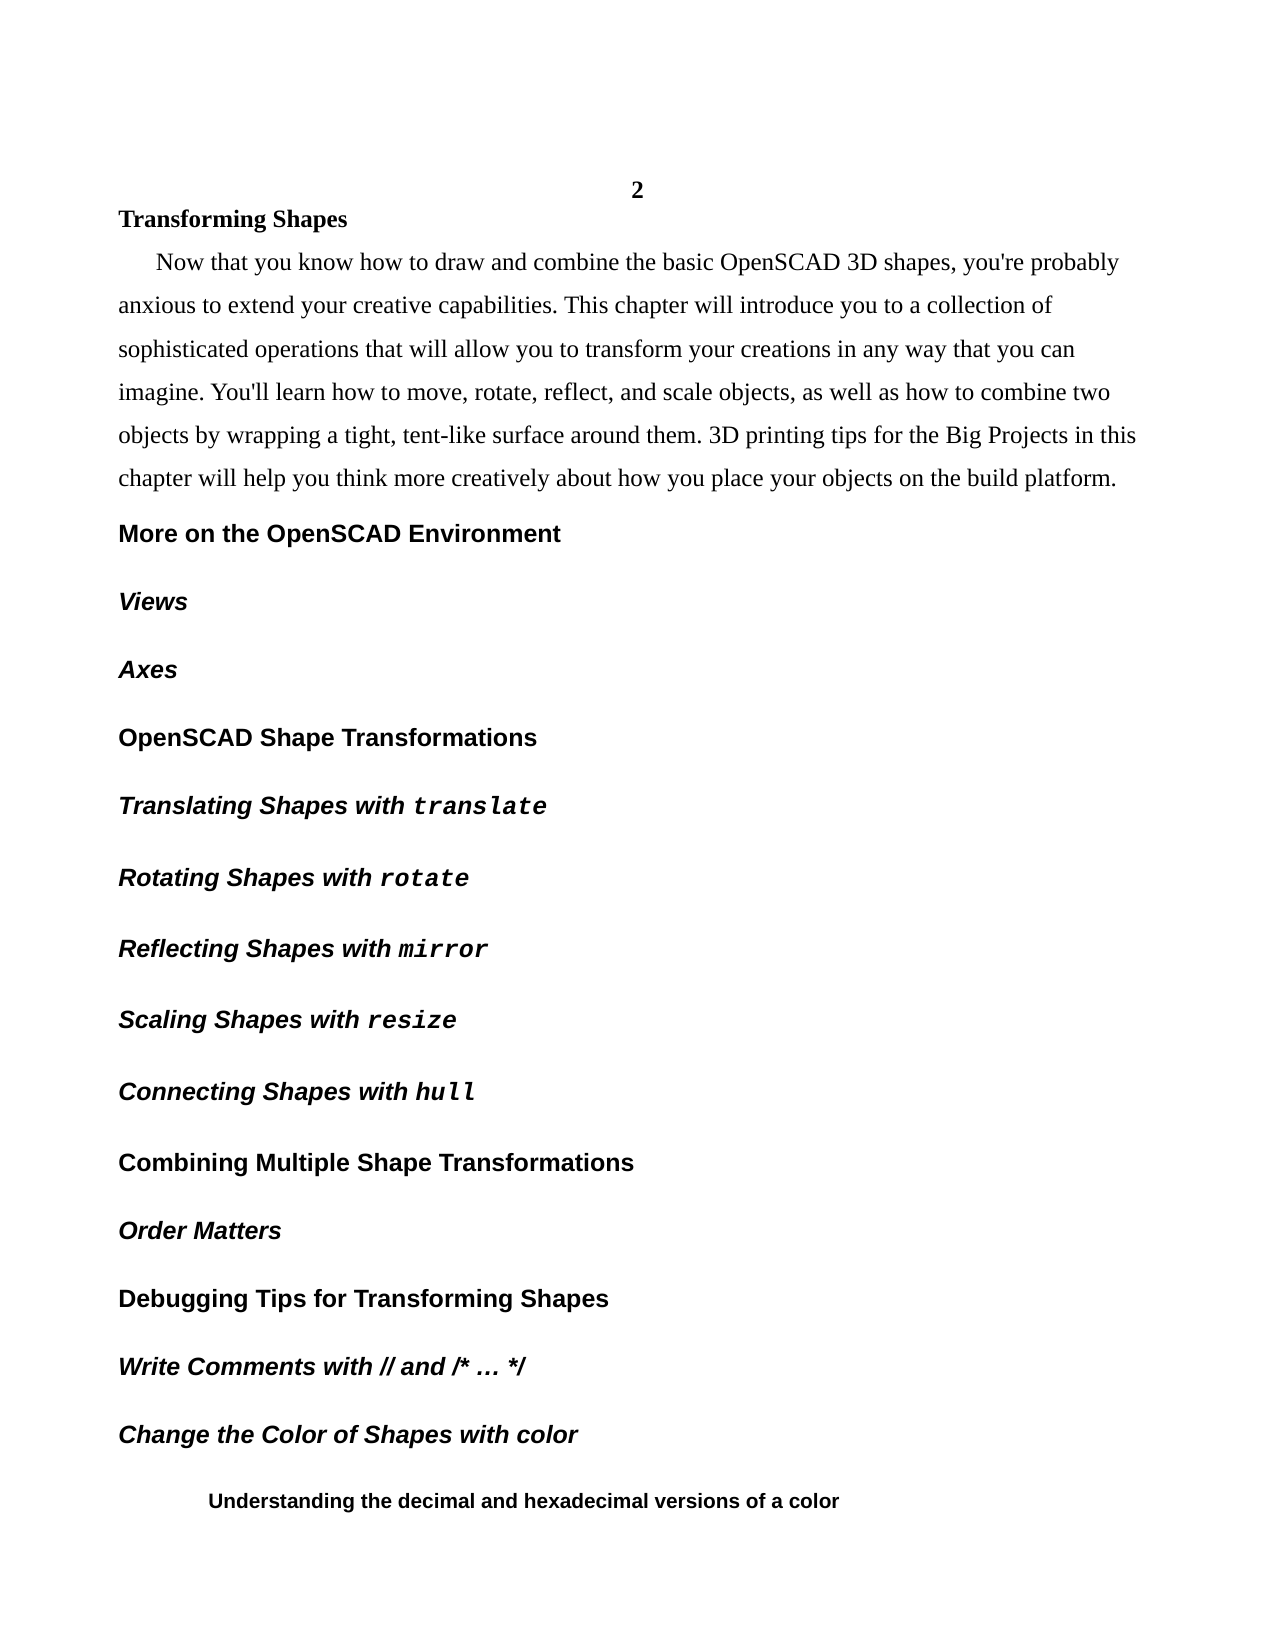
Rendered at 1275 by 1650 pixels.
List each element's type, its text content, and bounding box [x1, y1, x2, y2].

subtitle Scaling Shapes with resize [118, 1005, 1157, 1036]
subtitle Views [118, 587, 1157, 616]
title Transforming Shapes [118, 204, 1157, 233]
subtitle Connecting Shapes with hull [118, 1077, 1157, 1108]
subtitle Axes [118, 655, 1157, 684]
subtitle Translating Shapes with translate [118, 791, 1157, 822]
text 2 [118, 176, 1157, 204]
subtitle Reflecting Shapes with mirror [118, 934, 1157, 965]
subtitle Understanding the decimal and hexadecimal versions of a color [118, 1489, 1157, 1513]
subtitle Combining Multiple Shape Transformations [118, 1148, 1157, 1177]
subtitle Write Comments with // and /* … */ [118, 1352, 1157, 1381]
subtitle OpenSCAD Shape Transformations [118, 723, 1157, 752]
text Now that you know how to draw and combine the basic OpenSCAD 3D shapes, you're probably anxious to extend your creative capabilities. This chapter will introduce you to a collection of sophisticated operations that will allow you to transform your creations in any way that you can imagine. You'll learn how to move, rotate, reflect, and scale objects, as well as how to combine two objects by wrapping a tight, tent-like surface around them. 3D printing tips for the Big Projects in this chapter will help you think more creatively about how you place your objects on the build platform. [118, 247, 1157, 492]
subtitle Rotating Shapes with rotate [118, 863, 1157, 893]
subtitle More on the OpenSCAD Environment [118, 519, 1157, 547]
subtitle Order Matters [118, 1216, 1157, 1245]
subtitle Debugging Tips for Transforming Shapes [118, 1284, 1157, 1313]
subtitle Change the Color of Shapes with color [118, 1421, 1157, 1449]
